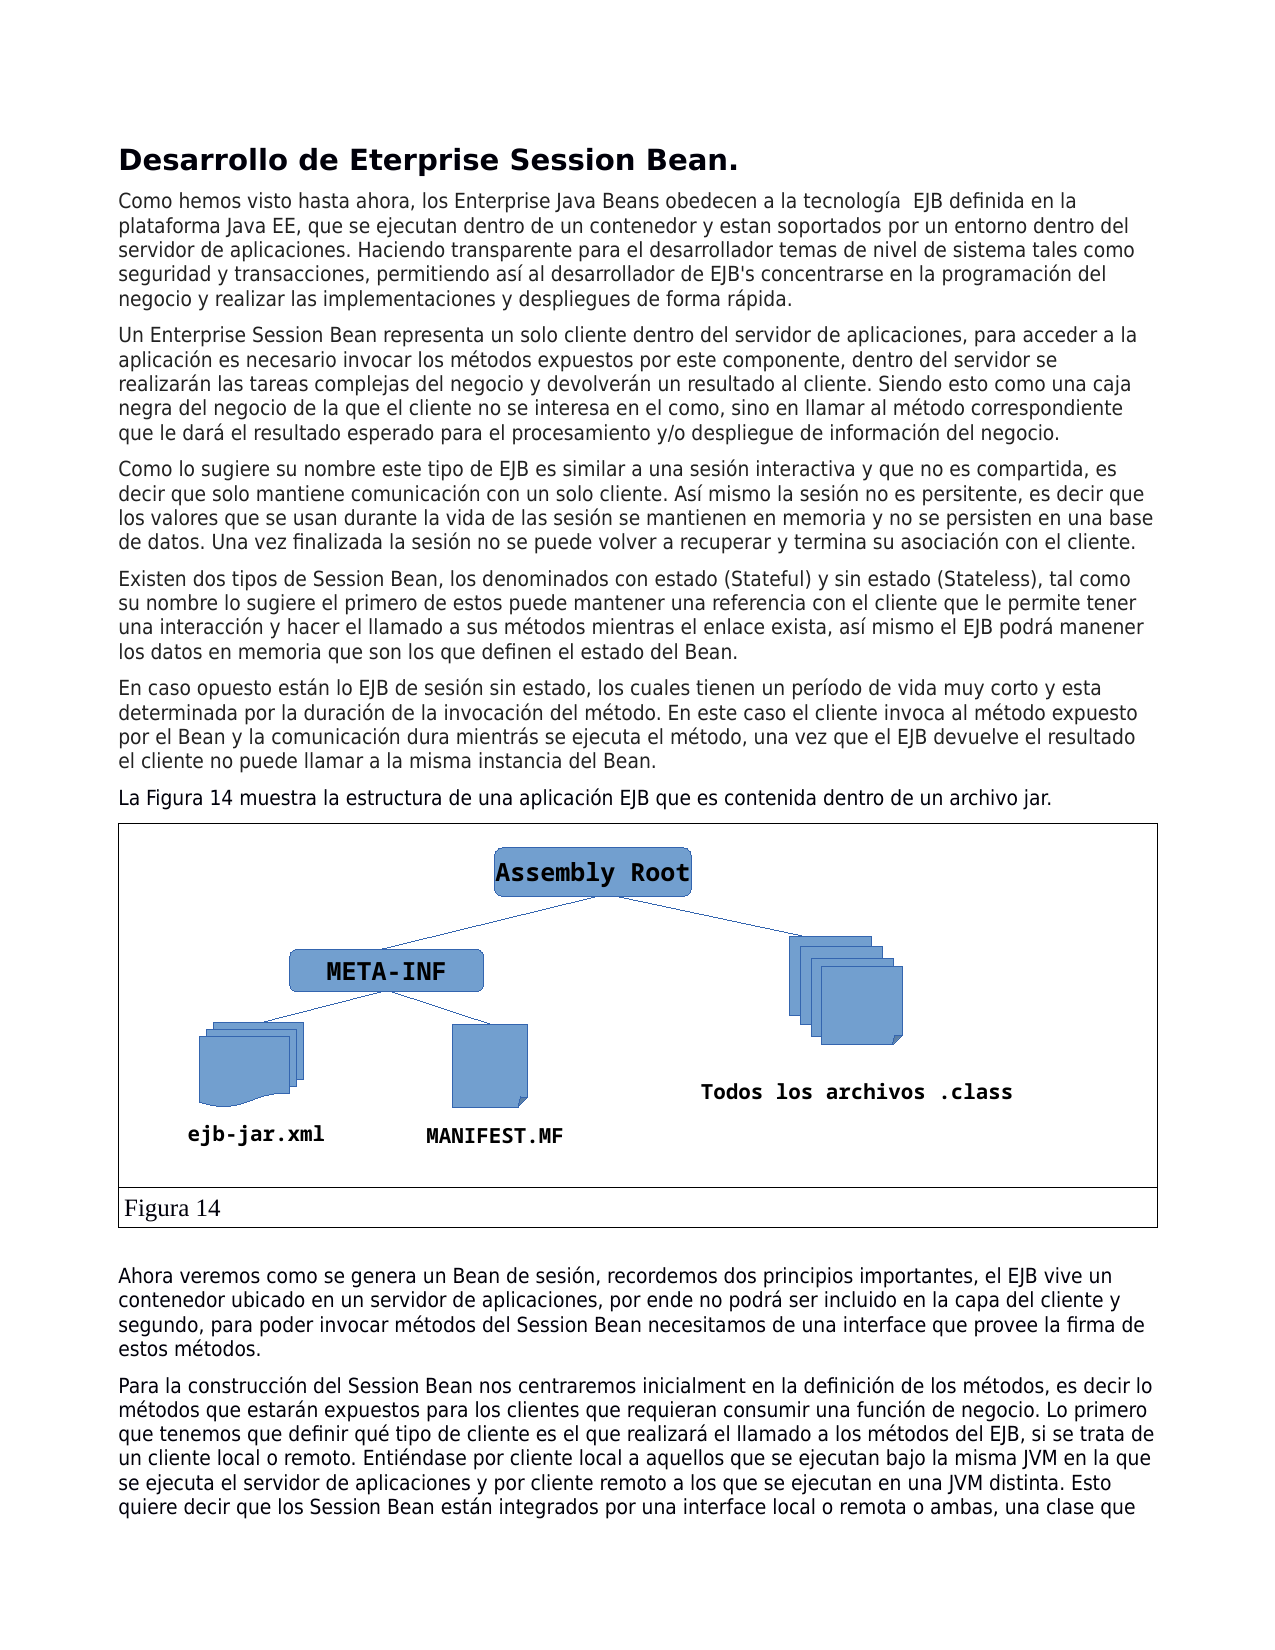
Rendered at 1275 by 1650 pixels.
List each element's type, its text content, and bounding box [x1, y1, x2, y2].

text Existen dos tipos de Session Bean, los denominados con estado (Stateful) y sin estado (Stateless), tal como su nombre lo sugiere el primero de estos puede mantener una referencia con el cliente que le permite tener una interacción y hacer el llamado a sus métodos mientras el enlace exista, así mismo el EJB podrá manener los datos en memoria que son los que definen el estado del Bean. [118, 567, 1157, 664]
text En caso opuesto están lo EJB de sesión sin estado, los cuales tienen un período de vida muy corto y esta determinada por la duración de la invocación del método. En este caso el cliente invoca al método expuesto por el Bean y la comunicación dura mientrás se ejecuta el método, una vez que el EJB devuelve el resultado el cliente no puede llamar a la misma instancia del Bean. [118, 676, 1157, 773]
table_cell Figura 14 [119, 1188, 1157, 1227]
table_header [119, 824, 1157, 1187]
text Como hemos visto hasta ahora, los Enterprise Java Beans obedecen a la tecnología EJB definida en la plataforma Java EE, que se ejecutan dentro de un contenedor y estan soportados por un entorno dentro del servidor de aplicaciones. Haciendo transparente para el desarrollador temas de nivel de sistema tales como seguridad y transacciones, permitiendo así al desarrollador de EJB's concentrarse en la programación del negocio y realizar las implementaciones y despliegues de forma rápida. [118, 189, 1157, 311]
text Como lo sugiere su nombre este tipo de EJB es similar a una sesión interactiva y que no es compartida, es decir que solo mantiene comunicación con un solo cliente. Así mismo la sesión no es persitente, es decir que los valores que se usan durante la vida de las sesión se mantienen en memoria y no se persisten en una base de datos. Una vez finalizada la sesión no se puede volver a recuperar y termina su asociación con el cliente. [118, 457, 1157, 554]
text Ahora veremos como se genera un Bean de sesión, recordemos dos principios importantes, el EJB vive un contenedor ubicado en un servidor de aplicaciones, por ende no podrá ser incluido en la capa del cliente y segundo, para poder invocar métodos del Session Bean necesitamos de una interface que provee la firma de estos métodos. [118, 1264, 1157, 1361]
text La Figura 14 muestra la estructura de una aplicación EJB que es contenida dentro de un archivo jar. [118, 786, 1157, 810]
subtitle Desarrollo de Eterprise Session Bean. [118, 143, 1157, 177]
text Para la construcción del Session Bean nos centraremos inicialment en la definición de los métodos, es decir lo métodos que estarán expuestos para los clientes que requieran consumir una función de negocio. Lo primero que tenemos que definir qué tipo de cliente es el que realizará el llamado a los métodos del EJB, si se trata de un cliente local o remoto. Entiéndase por cliente local a aquellos que se ejecutan bajo la misma JVM en la que se ejecuta el servidor de aplicaciones y por cliente remoto a los que se ejecutan en una JVM distinta. Esto quiere decir que los Session Bean están integrados por una interface local o remota o ambas, una clase que [118, 1374, 1157, 1519]
text Un Enterprise Session Bean representa un solo cliente dentro del servidor de aplicaciones, para acceder a la aplicación es necesario invocar los métodos expuestos por este componente, dentro del servidor se realizarán las tareas complejas del negocio y devolverán un resultado al cliente. Siendo esto como una caja negra del negocio de la que el cliente no se interesa en el como, sino en llamar al método correspondiente que le dará el resultado esperado para el procesamiento y/o despliegue de información del negocio. [118, 323, 1157, 445]
